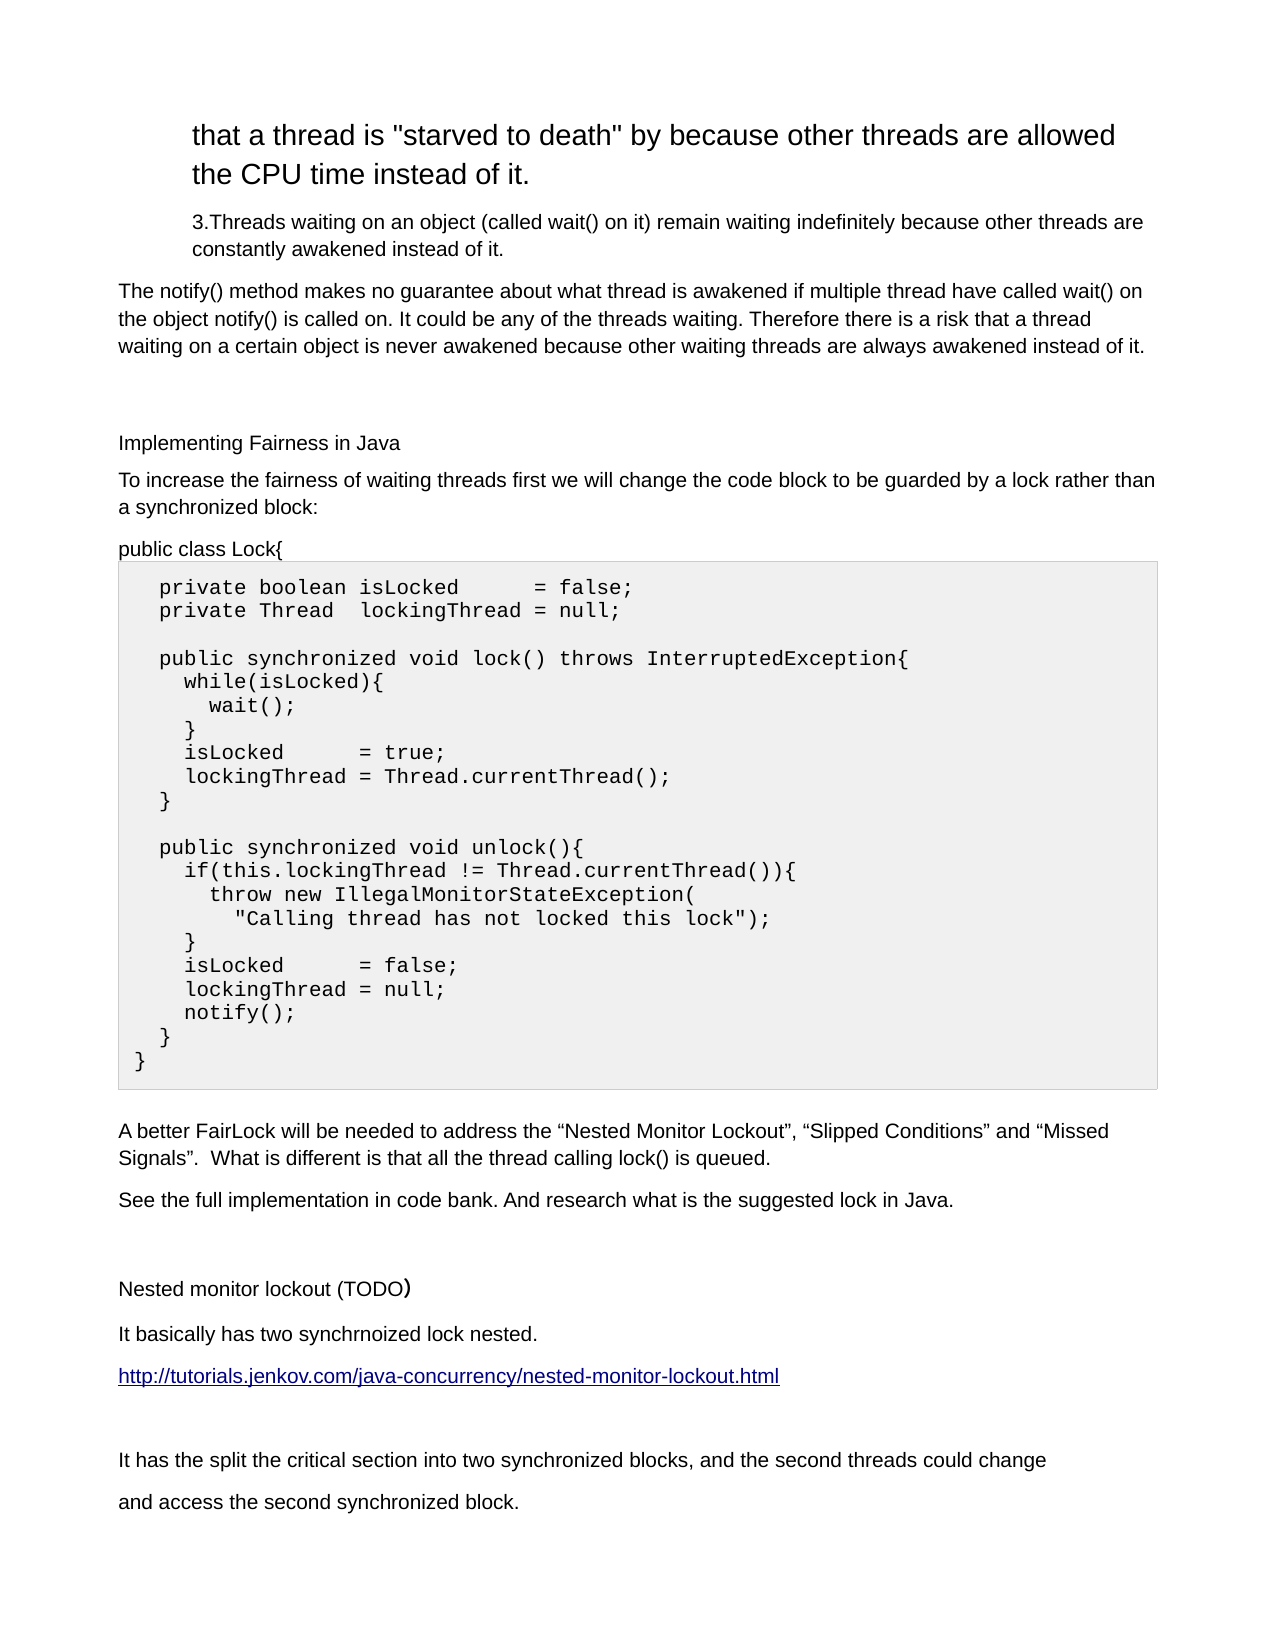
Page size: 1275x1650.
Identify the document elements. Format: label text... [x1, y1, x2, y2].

text isLocked = true; [119, 727, 1157, 750]
text } [199, 774, 205, 782]
text } [599, 916, 605, 924]
subtitle Implementing Fairness in Java [118, 431, 1157, 455]
text } [337, 774, 343, 782]
text private Thread lockingThread = null; [119, 585, 1157, 608]
text } [499, 916, 505, 924]
list Threads waiting on an object (called wait() on it) remain waiting indefinitely because other threads are constantly awakened instead of it. [118, 210, 1157, 261]
text } [119, 1034, 1157, 1089]
text } [119, 703, 1157, 727]
text while(isLocked){ [119, 656, 1157, 679]
text lockingThread = Thread.currentThread(); [119, 750, 1157, 774]
text and access the second synchronized block. [118, 1490, 1157, 1514]
text } [549, 916, 555, 924]
text } [624, 774, 630, 782]
text } [488, 774, 493, 782]
text http://tutorials.jenkov.com/java-concurrency/nested-monitor-lockout.html [118, 1364, 1157, 1388]
text } [449, 774, 455, 782]
text "Calling thread has not locked this lock"); [119, 892, 1157, 916]
text } [699, 916, 705, 924]
text } [199, 1010, 205, 1018]
text private boolean isLocked = false; [119, 562, 1157, 585]
text public synchronized void unlock(){ [119, 821, 1157, 845]
text public synchronized void lock() throws InterruptedException{ [119, 632, 1157, 656]
text It basically has two synchrnoized lock nested. [118, 1322, 1157, 1346]
text Nested monitor lockout (TODO） [118, 1272, 1157, 1302]
text } [119, 916, 1157, 939]
text } [412, 916, 418, 924]
text See the full implementation in code bank. And research what is the suggested lock in Java. [118, 1188, 1157, 1212]
text throw new IllegalMonitorStateException( [119, 868, 1157, 892]
text To increase the fairness of waiting threads first we will change the code block to be guarded by a lock rather than a synchronized block: [118, 467, 1157, 519]
text } [119, 774, 1157, 797]
text isLocked = false; [119, 939, 1157, 963]
text The notify() method makes no guarantee about what thread is awakened if multiple thread have called wait() on the object notify() is called on. It could be any of the threads waiting. Therefore there is a risk that a thread waiting on a certain object is never awakened because other waiting threads are always awakened instead of it. [118, 279, 1157, 391]
text lockingThread = null; [119, 963, 1157, 987]
text It has the split the critical section into two synchronized blocks, and the second threads could change [118, 1448, 1157, 1472]
text A better FairLock will be needed to address the “Nested Monitor Lockout”, “Slipped Conditions” and “Missed Signals”. What is different is that all the thread calling lock() is queued. [118, 1118, 1157, 1170]
text } [119, 1010, 1157, 1034]
text wait(); [119, 679, 1157, 703]
text if(this.lockingThread != Thread.currentThread()){ [119, 845, 1157, 868]
list that a thread is "starved to death" by because other threads are allowed the CPU time instead of it. [118, 118, 1157, 190]
text public class Lock{ [118, 537, 1157, 561]
text notify(); [119, 987, 1157, 1010]
